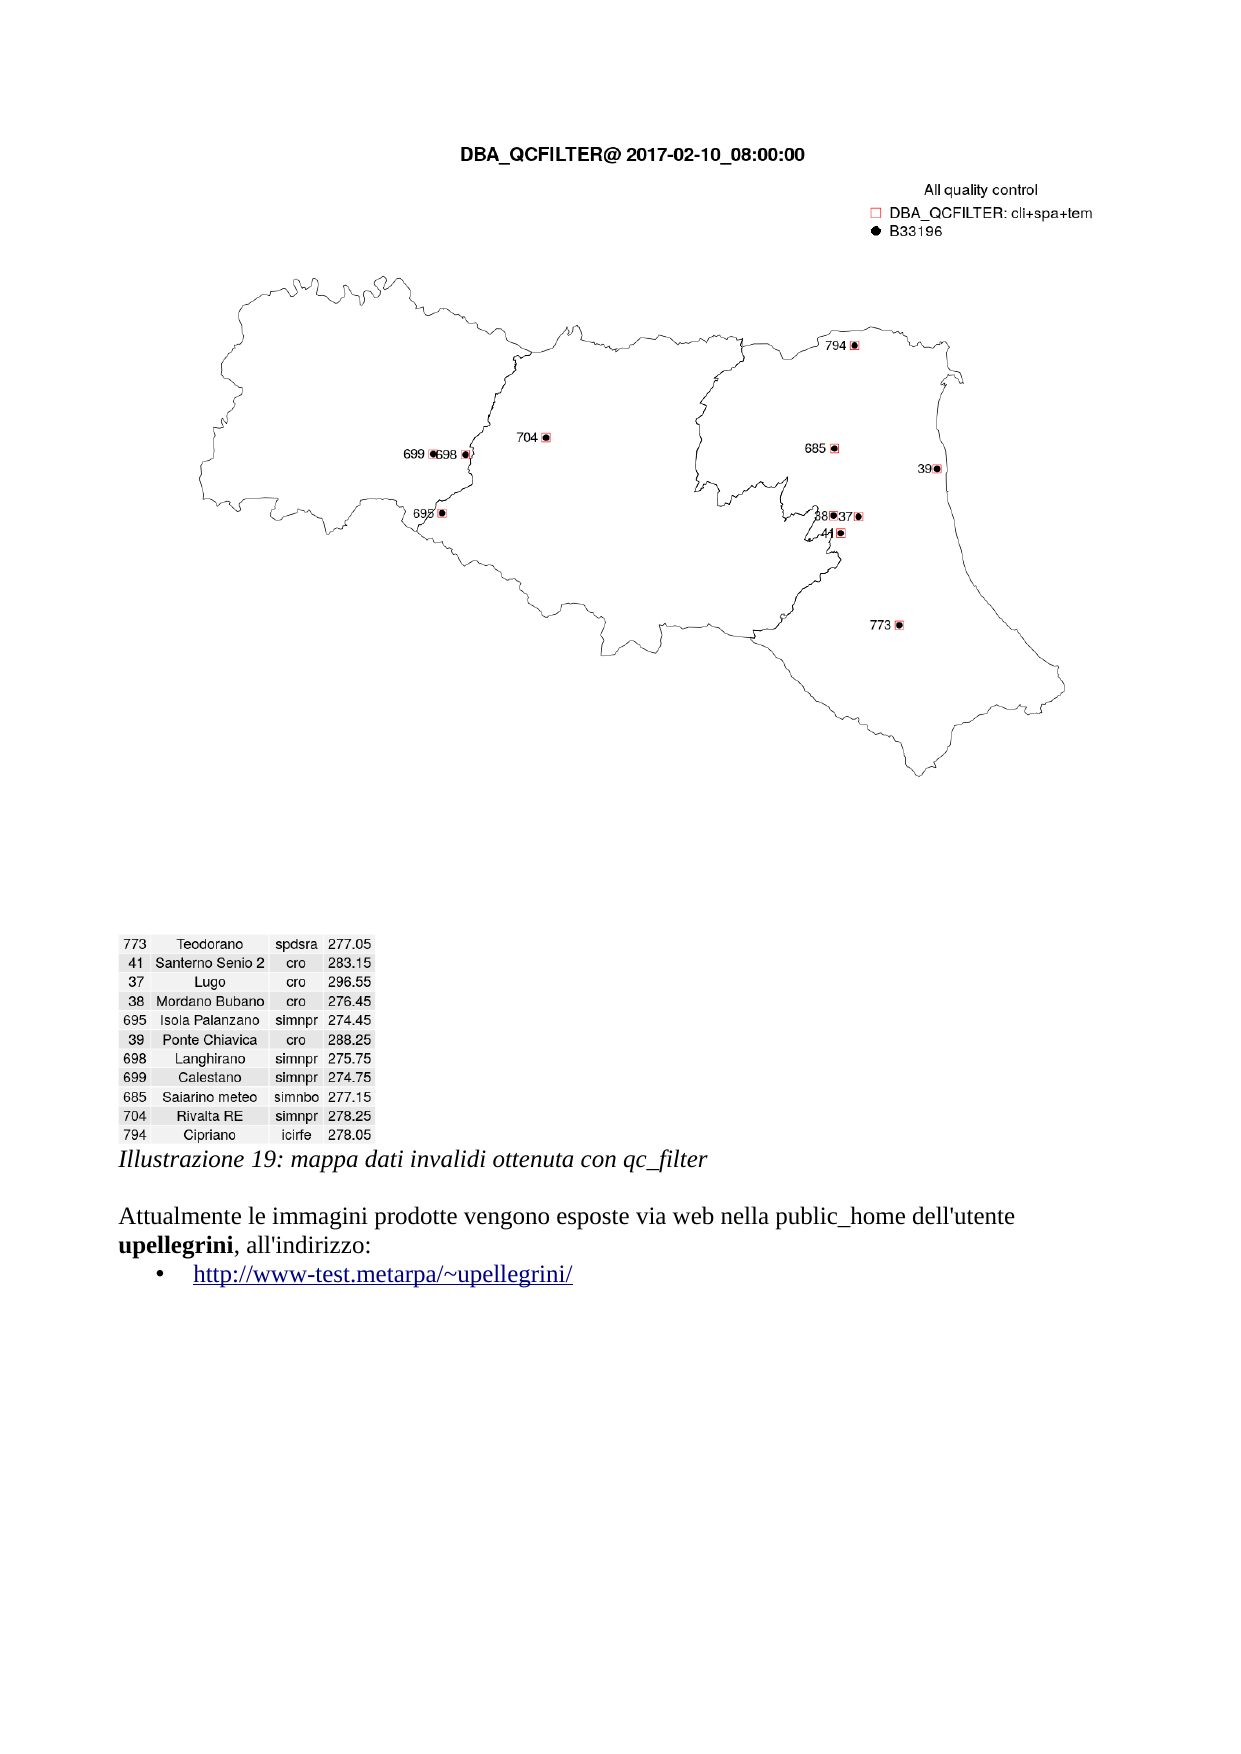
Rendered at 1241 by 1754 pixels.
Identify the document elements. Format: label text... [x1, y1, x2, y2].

list http://www-test.metarpa/~upellegrini/ [156, 1259, 1122, 1288]
picture [118, 130, 1123, 1144]
text Illustrazione 19: mappa dati invalidi ottenuta con qc_filter [118, 1144, 1122, 1173]
text Attualmente le immagini prodotte vengono esposte via web nella public_home dell'utente upellegrini, all'indirizzo: [118, 1201, 1122, 1259]
